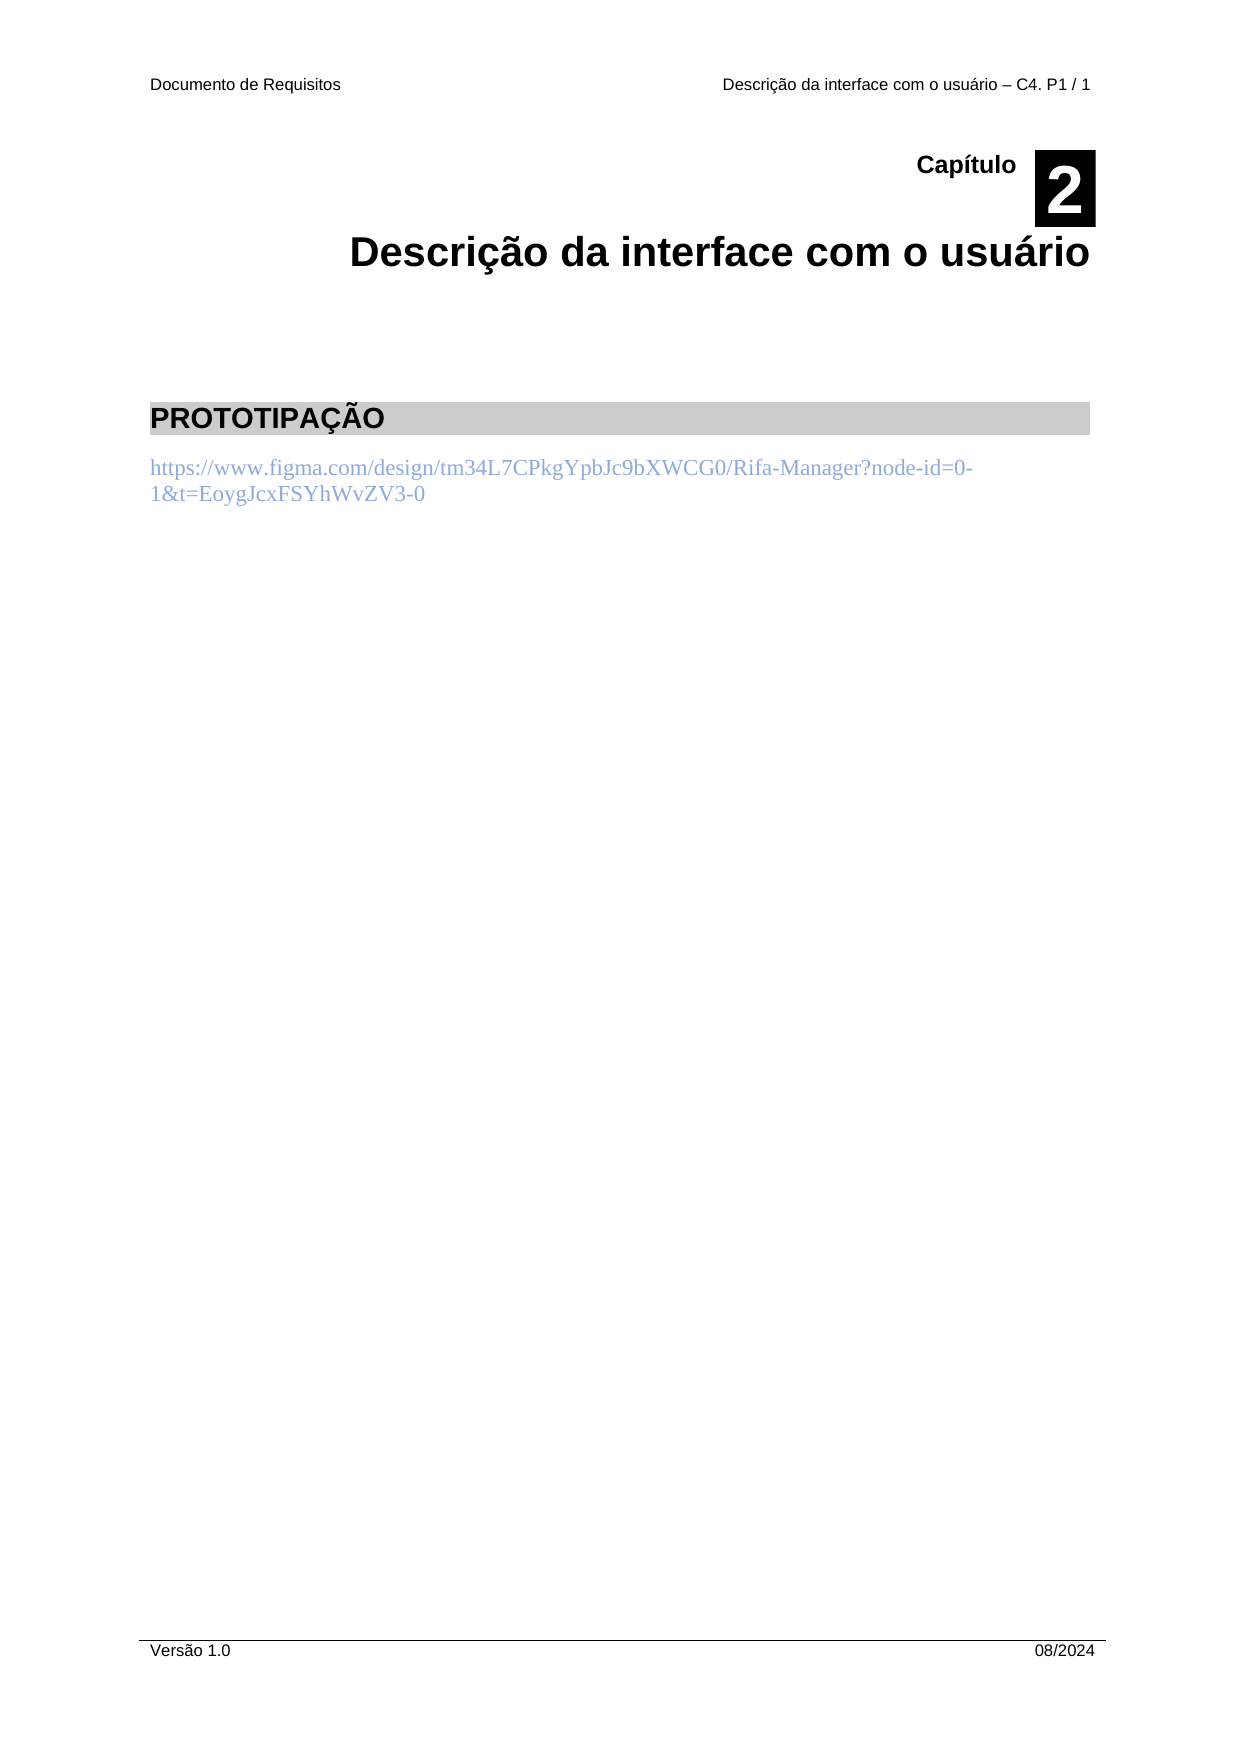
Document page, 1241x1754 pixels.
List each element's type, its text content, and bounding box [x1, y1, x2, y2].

subtitle Descrição da interface com o usuário [150, 227, 1090, 275]
text Capítulo [210, 150, 1035, 227]
text https://www.figma.com/design/tm34L7CPkgYpbJc9bXWCG0/Rifa-Manager?node-id=0-1&t=EoygJcxFSYhWvZV3-0 [150, 454, 1090, 507]
subtitle PROTOTIPAÇÃO [150, 402, 1090, 435]
